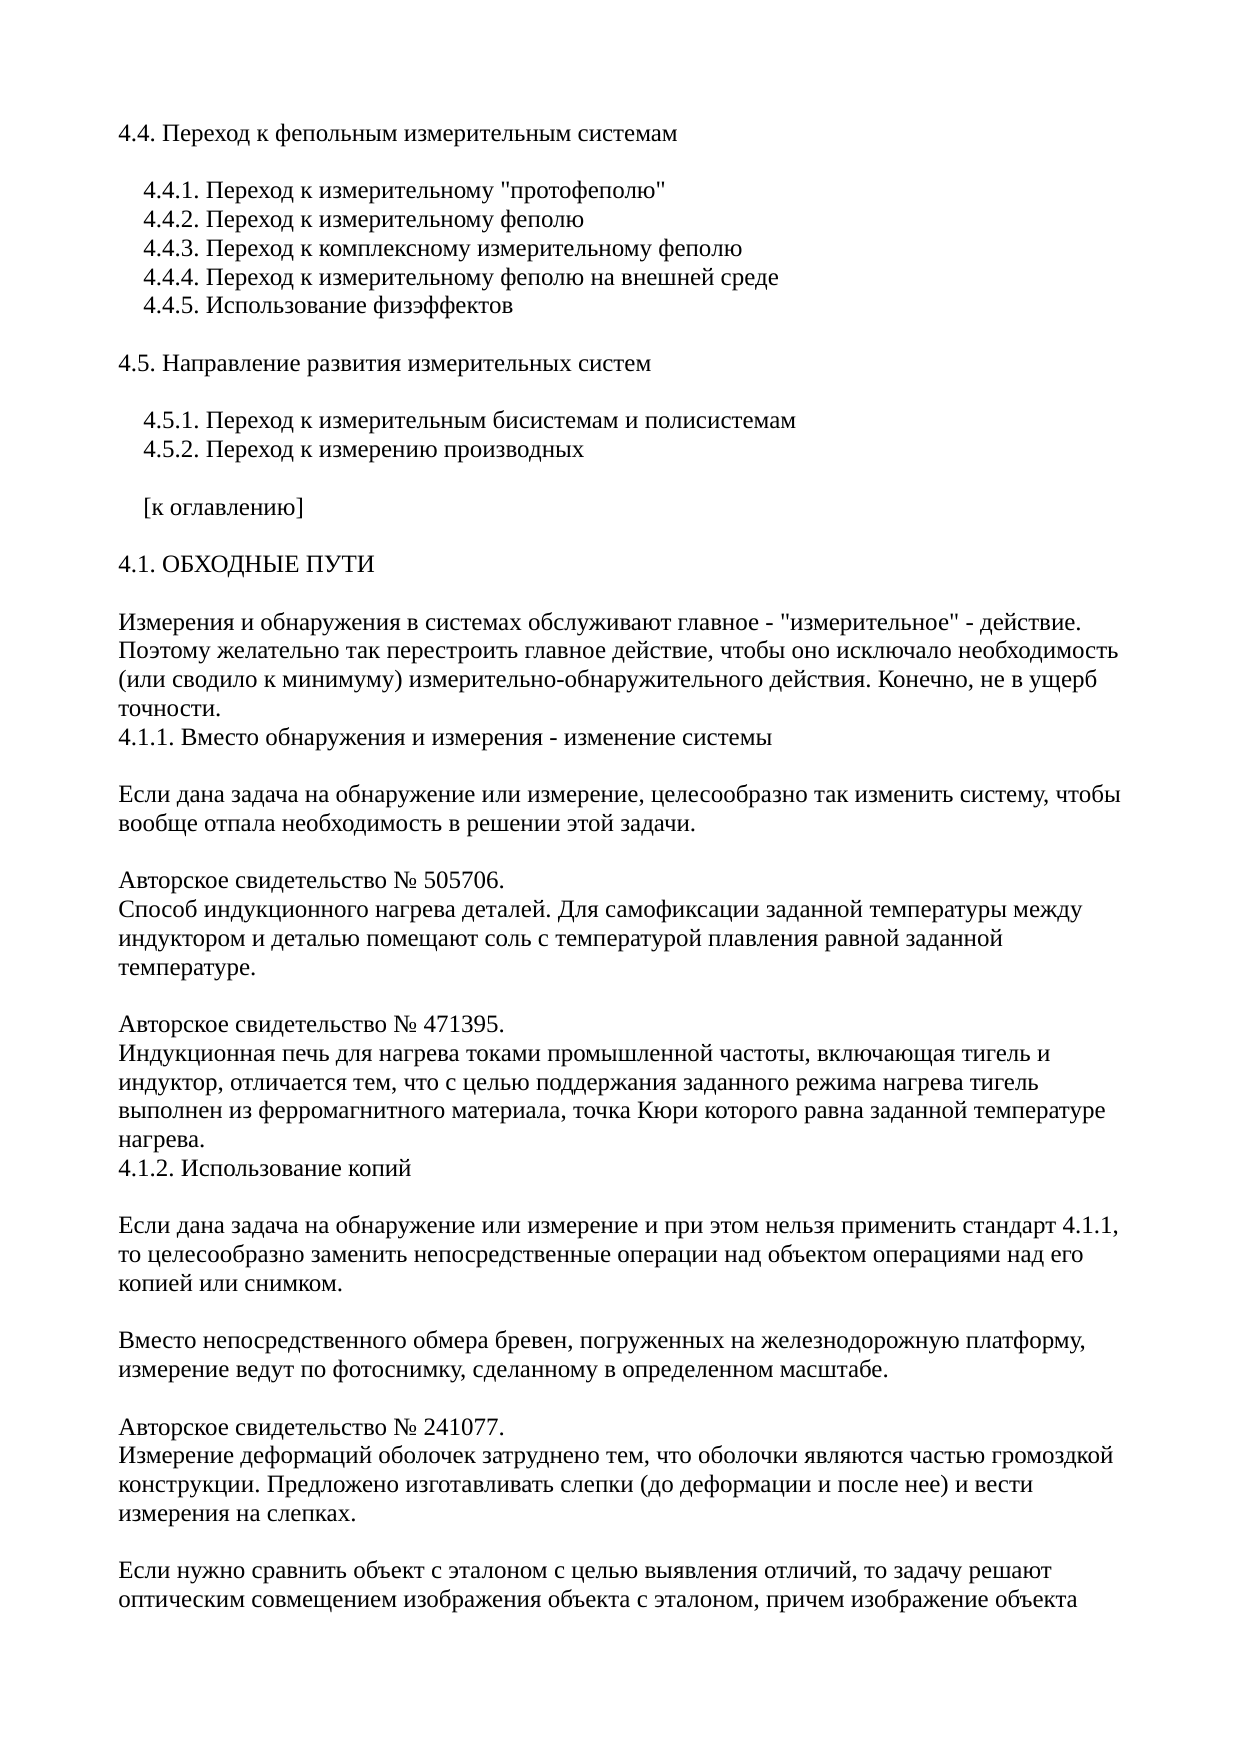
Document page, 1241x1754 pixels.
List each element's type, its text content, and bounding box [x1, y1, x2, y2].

text 4.5.2. Переход к измерению производных [118, 434, 1122, 463]
text [к оглавлению] [118, 492, 1122, 521]
text 4.4.5. Использование физэффектов [118, 291, 1122, 319]
text 4.5.1. Переход к измерительным бисистемам и полисистемам [118, 406, 1122, 434]
text 4.5. Направление развития измерительных систем [118, 348, 1122, 377]
text Авторское свидетельство № 471395. [118, 1009, 1122, 1038]
text Способ индукционного нагрева деталей. Для самофиксации заданной температуры между индуктором и деталью помещают соль с температурой плавления равной заданной температуре. [118, 894, 1122, 981]
text Авторское свидетельство № 505706. [118, 866, 1122, 894]
text Если дана задача на обнаружение или измерение и при этом нельзя применить стандарт 4.1.1, то целесообразно заменить непосредственные операции над объектом операциями над его копией или снимком. [118, 1211, 1122, 1297]
text Измерения и обнаружения в системах обслуживают главное - "измерительное" - действие. Поэтому желательно так перестроить главное действие, чтобы оно исключало необходимость (или сводило к минимуму) измерительно-обнаружительного действия. Конечно, не в ущерб точности. [118, 607, 1122, 722]
text Измерение деформаций оболочек затруднено тем, что оболочки являются частью громоздкой конструкции. Предложено изготавливать слепки (до деформации и после нее) и вести измерения на слепках. [118, 1441, 1122, 1527]
text 4.1.2. Использование копий [118, 1153, 1122, 1182]
text 4.4.4. Переход к измерительному феполю на внешней среде [118, 262, 1122, 291]
text Если нужно сравнить объект с эталоном с целью выявления отличий, то задачу решают оптическим совмещением изображения объекта с эталоном, причем изображение объекта [118, 1556, 1122, 1613]
text Вместо непосредственного обмера бревен, погруженных на железнодорожную платформу, измерение ведут по фотоснимку, сделанному в определенном масштабе. [118, 1326, 1122, 1383]
text Если дана задача на обнаружение или измерение, целесообразно так изменить систему, чтобы вообще отпала необходимость в решении этой задачи. [118, 779, 1122, 837]
text 4.4. Переход к фепольным измерительным системам [118, 118, 1122, 147]
text 4.4.2. Переход к измерительному феполю [118, 204, 1122, 233]
text 4.4.3. Переход к комплексному измерительному феполю [118, 233, 1122, 262]
text 4.1.1. Вместо обнаружения и измерения - изменение системы [118, 722, 1122, 751]
text 4.1. ОБХОДНЫЕ ПУТИ [118, 549, 1122, 578]
text Авторское свидетельство № 241077. [118, 1412, 1122, 1441]
text 4.4.1. Переход к измерительному "протофеполю" [118, 176, 1122, 204]
text Индукционная печь для нагрева токами промышленной частоты, включающая тигель и индуктор, отличается тем, что с целью поддержания заданного режима нагрева тигель выполнен из ферромагнитного материала, точка Кюри которого равна заданной температуре нагрева. [118, 1038, 1122, 1153]
